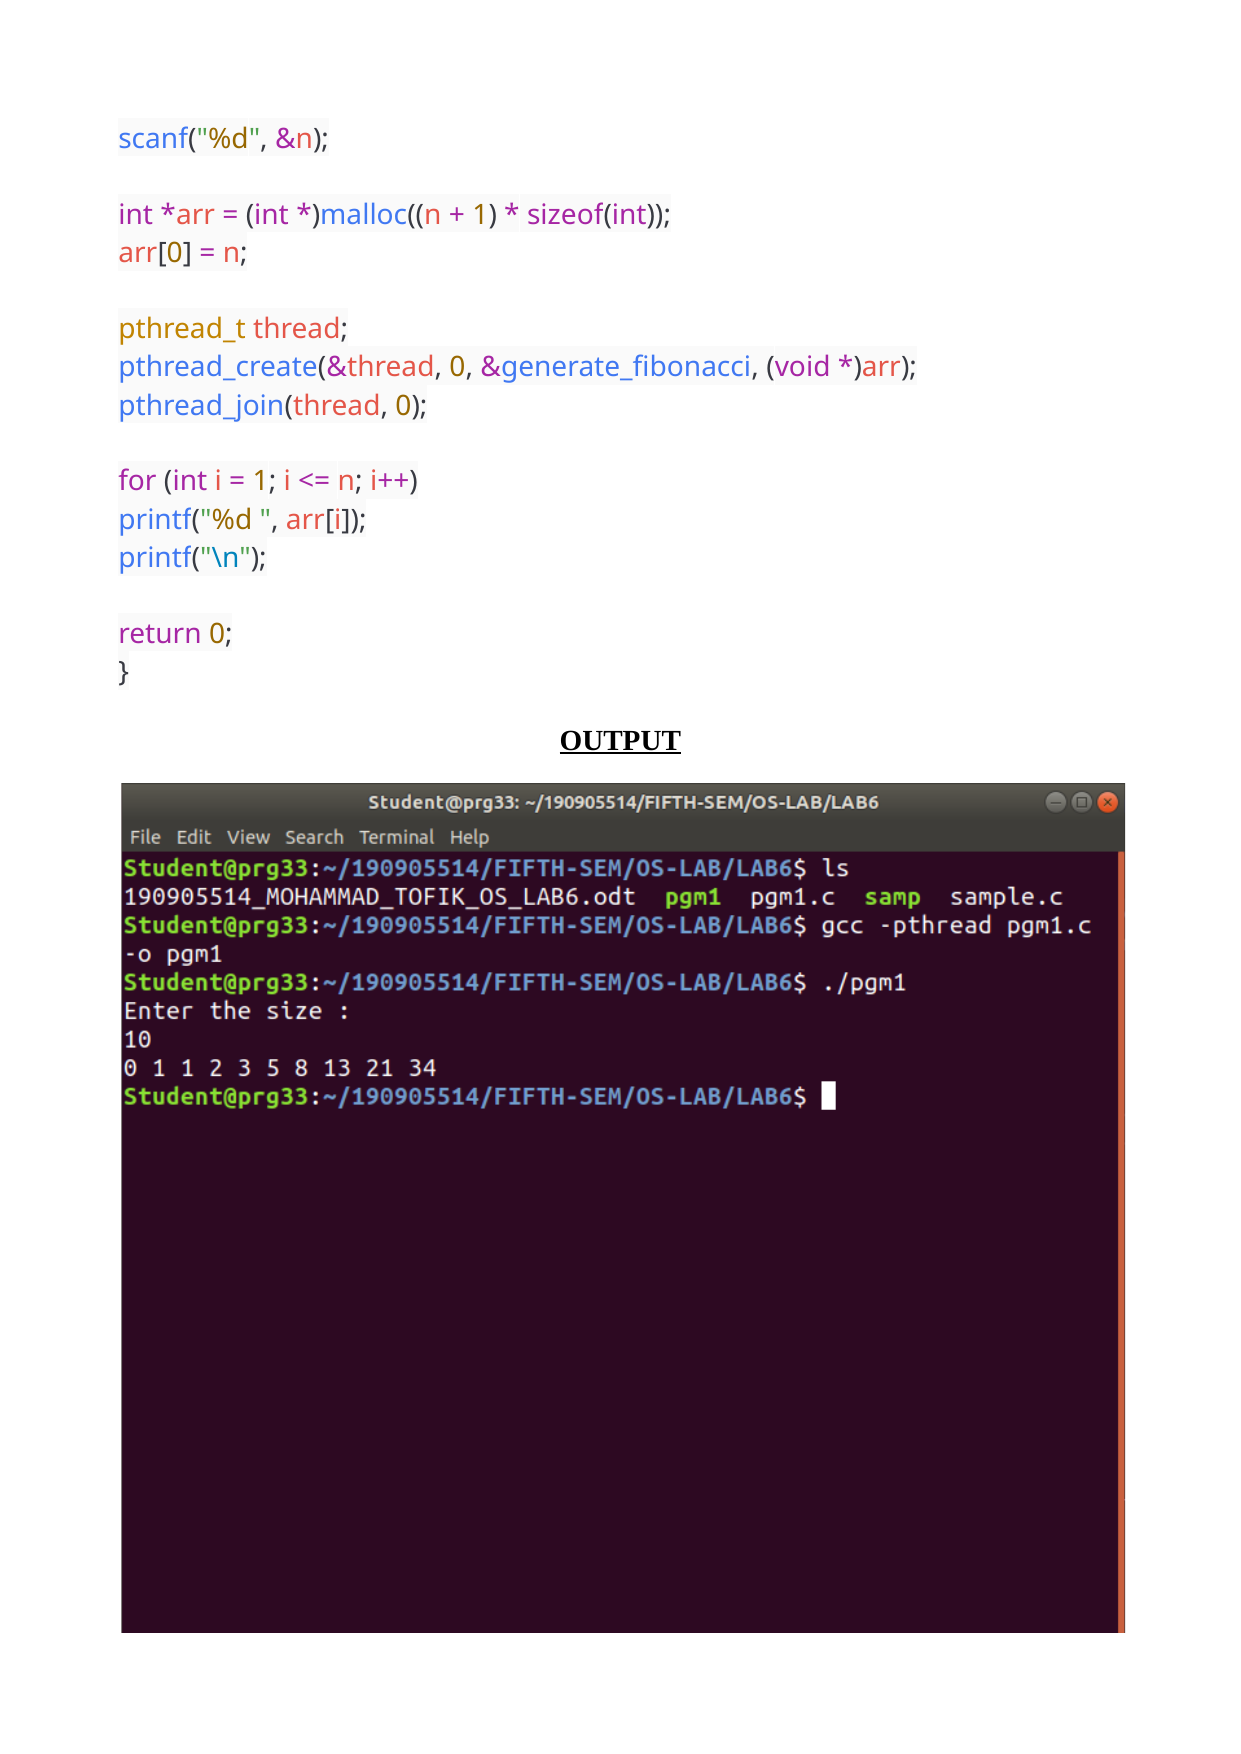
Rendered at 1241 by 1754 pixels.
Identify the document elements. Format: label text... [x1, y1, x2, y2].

picture [121, 783, 1126, 1633]
text return 0; [118, 613, 1122, 651]
text printf("\n"); [118, 537, 1122, 576]
text pthread_join(thread, 0); [118, 385, 1122, 423]
text } [118, 651, 1122, 690]
text int *arr = (int *)malloc((n + 1) * sizeof(int)); [118, 194, 1122, 232]
text OUTPUT [118, 723, 1122, 757]
text pthread_t thread; [118, 308, 1122, 346]
text printf("%d ", arr[i]); [118, 499, 1122, 537]
text scanf("%d", &n); [118, 118, 1122, 156]
text for (int i = 1; i <= n; i++) [118, 461, 1122, 499]
text arr[0] = n; [118, 232, 1122, 271]
text pthread_create(&thread, 0, &generate_fibonacci, (void *)arr); [118, 346, 1122, 385]
